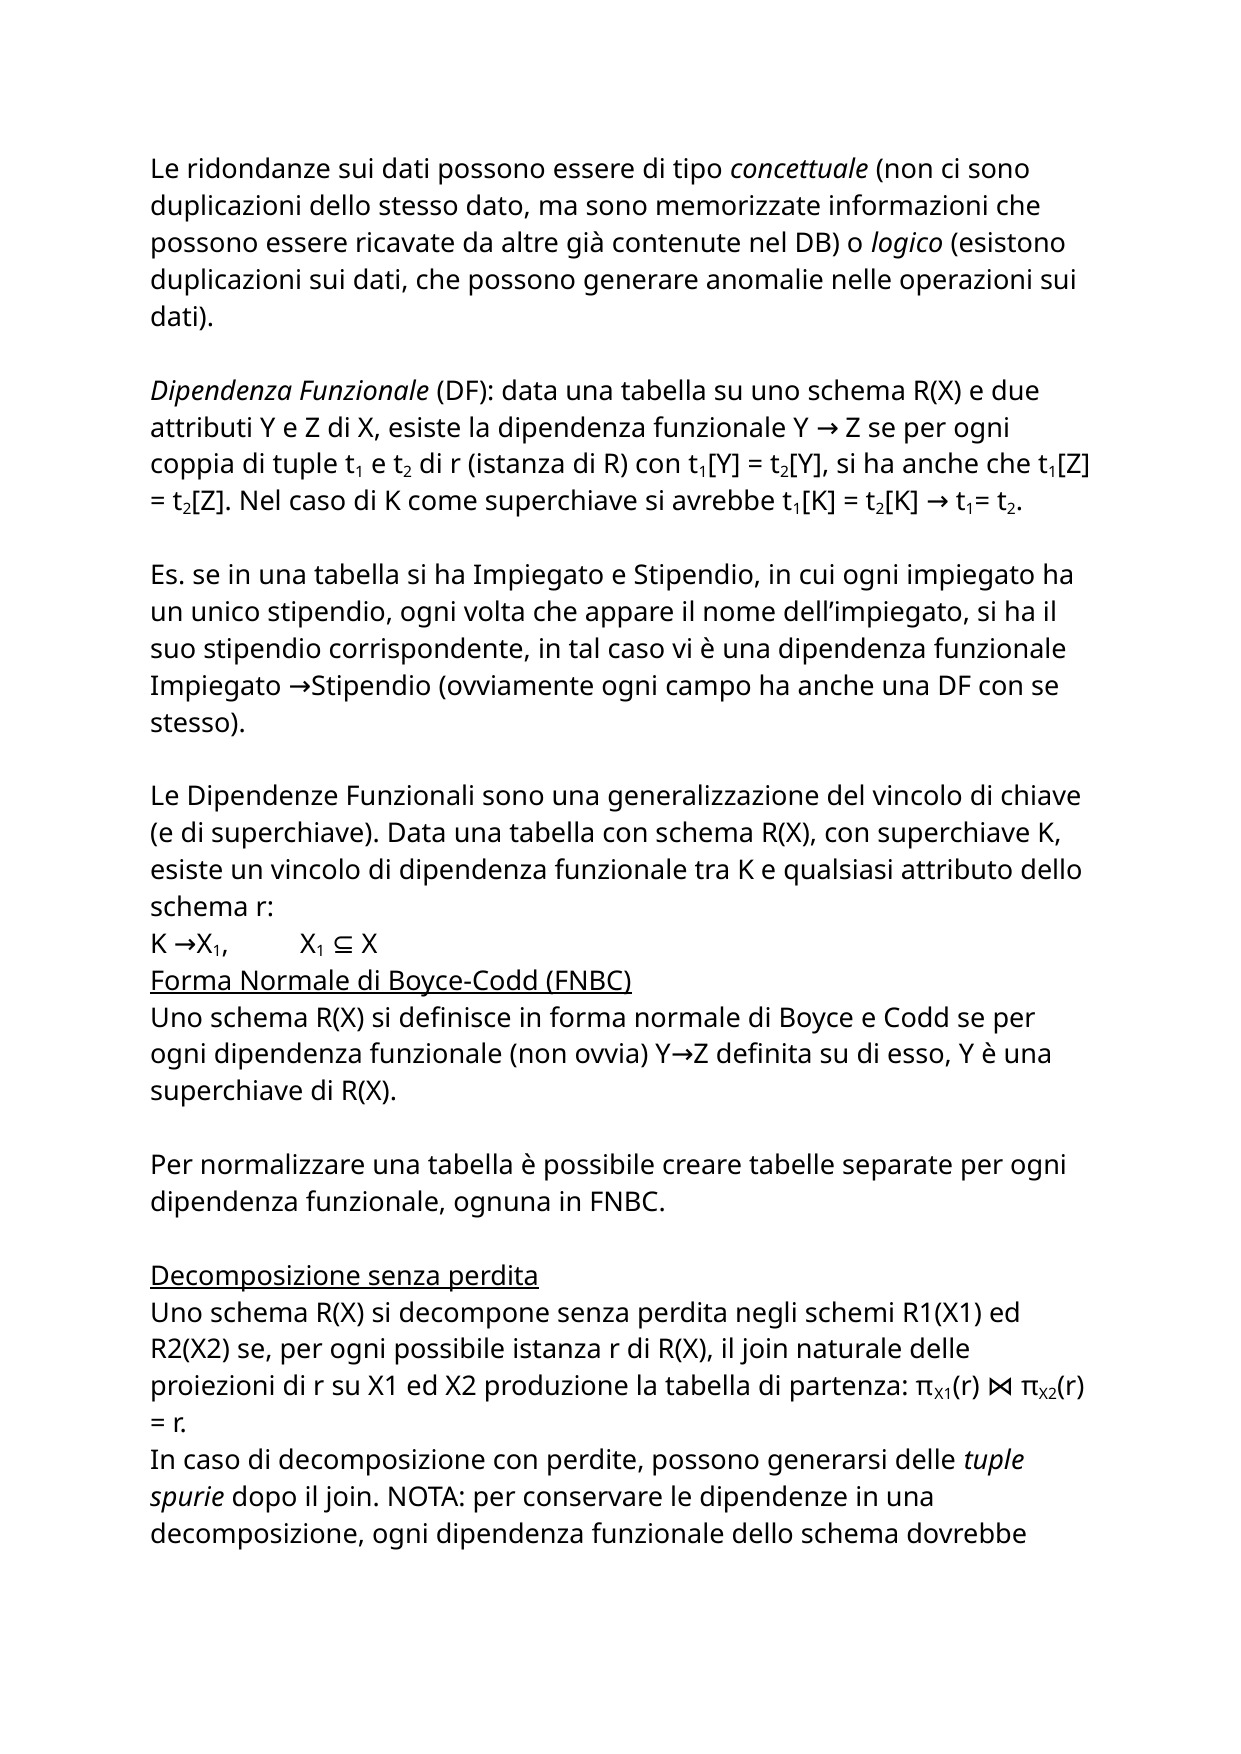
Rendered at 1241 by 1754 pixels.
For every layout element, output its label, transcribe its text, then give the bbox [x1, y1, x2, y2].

text K →X1, X1 ⊆ X [150, 924, 1090, 961]
text Uno schema R(X) si definisce in forma normale di Boyce e Codd se per ogni dipendenza funzionale (non ovvia) Y→Z definita su di esso, Y è una superchiave di R(X). [150, 998, 1090, 1109]
text Uno schema R(X) si decompone senza perdita negli schemi R1(X1) ed R2(X2) se, per ogni possibile istanza r di R(X), il join naturale delle proiezioni di r su X1 ed X2 produzione la tabella di partenza: πX1(r) ⋈ πX2(r) = r. [150, 1293, 1090, 1441]
text Decomposizione senza perdita [150, 1256, 1090, 1293]
text Dipendenza Funzionale (DF): data una tabella su uno schema R(X) e due attributi Y e Z di X, esiste la dipendenza funzionale Y → Z se per ogni coppia di tuple t1 e t2 di r (istanza di R) con t1[Y] = t2[Y], si ha anche che t1[Z] = t2[Z]. Nel caso di K come superchiave si avrebbe t1[K] = t2[K] → t1= t2. [150, 371, 1090, 519]
text Es. se in una tabella si ha Impiegato e Stipendio, in cui ogni impiegato ha un unico stipendio, ogni volta che appare il nome dell’impiegato, si ha il suo stipendio corrispondente, in tal caso vi è una dipendenza funzionale Impiegato →Stipendio (ovviamente ogni campo ha anche una DF con se stesso). [150, 556, 1090, 740]
text Per normalizzare una tabella è possibile creare tabelle separate per ogni dipendenza funzionale, ognuna in FNBC. [150, 1146, 1090, 1219]
text Le Dipendenze Funzionali sono una generalizzazione del vincolo di chiave (e di superchiave). Data una tabella con schema R(X), con superchiave K, esiste un vincolo di dipendenza funzionale tra K e qualsiasi attributo dello schema r: [150, 777, 1090, 924]
text Le ridondanze sui dati possono essere di tipo concettuale (non ci sono duplicazioni dello stesso dato, ma sono memorizzate informazioni che possono essere ricavate da altre già contenute nel DB) o logico (esistono duplicazioni sui dati, che possono generare anomalie nelle operazioni sui dati). [150, 150, 1090, 334]
text Forma Normale di Boyce-Codd (FNBC) [150, 961, 1090, 998]
text In caso di decomposizione con perdite, possono generarsi delle tuple spurie dopo il join. NOTA: per conservare le dipendenze in una decomposizione, ogni dipendenza funzionale dello schema dovrebbe [150, 1441, 1090, 1551]
